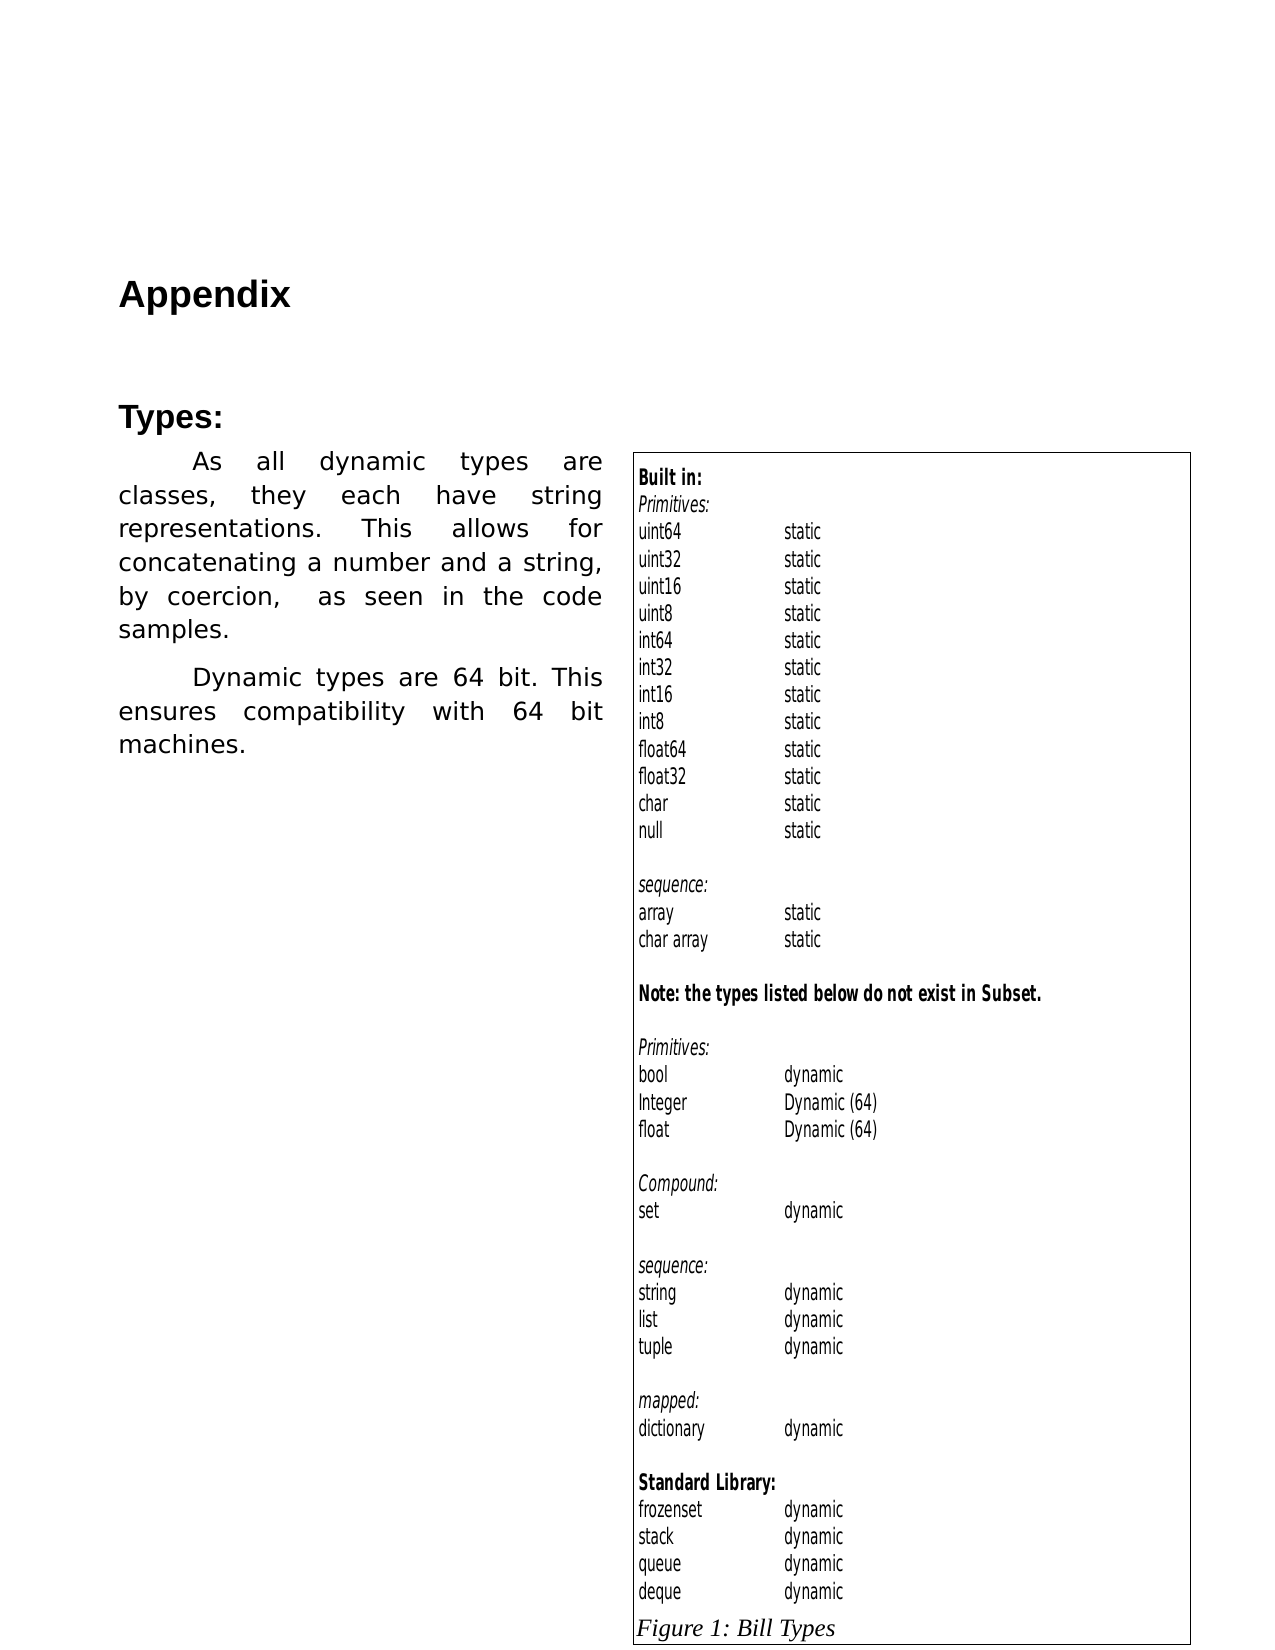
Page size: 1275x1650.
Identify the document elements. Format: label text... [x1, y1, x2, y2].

subtitle Types: [118, 396, 1157, 435]
subtitle Appendix [118, 272, 1157, 316]
text Figure 1: Bill Types [636, 467, 1187, 1641]
text As all dynamic types are classes, they each have string representations. This allows for concatenating a number and a string, by coercion, as seen in the code samples. [634, 453, 1190, 1644]
text Dynamic types are 64 bit. This ensures compatibility with 64 bit machines. [118, 663, 633, 760]
text As all dynamic types are classes, they each have string representations. This allows for concatenating a number and a string, by coercion, as seen in the code samples. [118, 448, 1157, 644]
